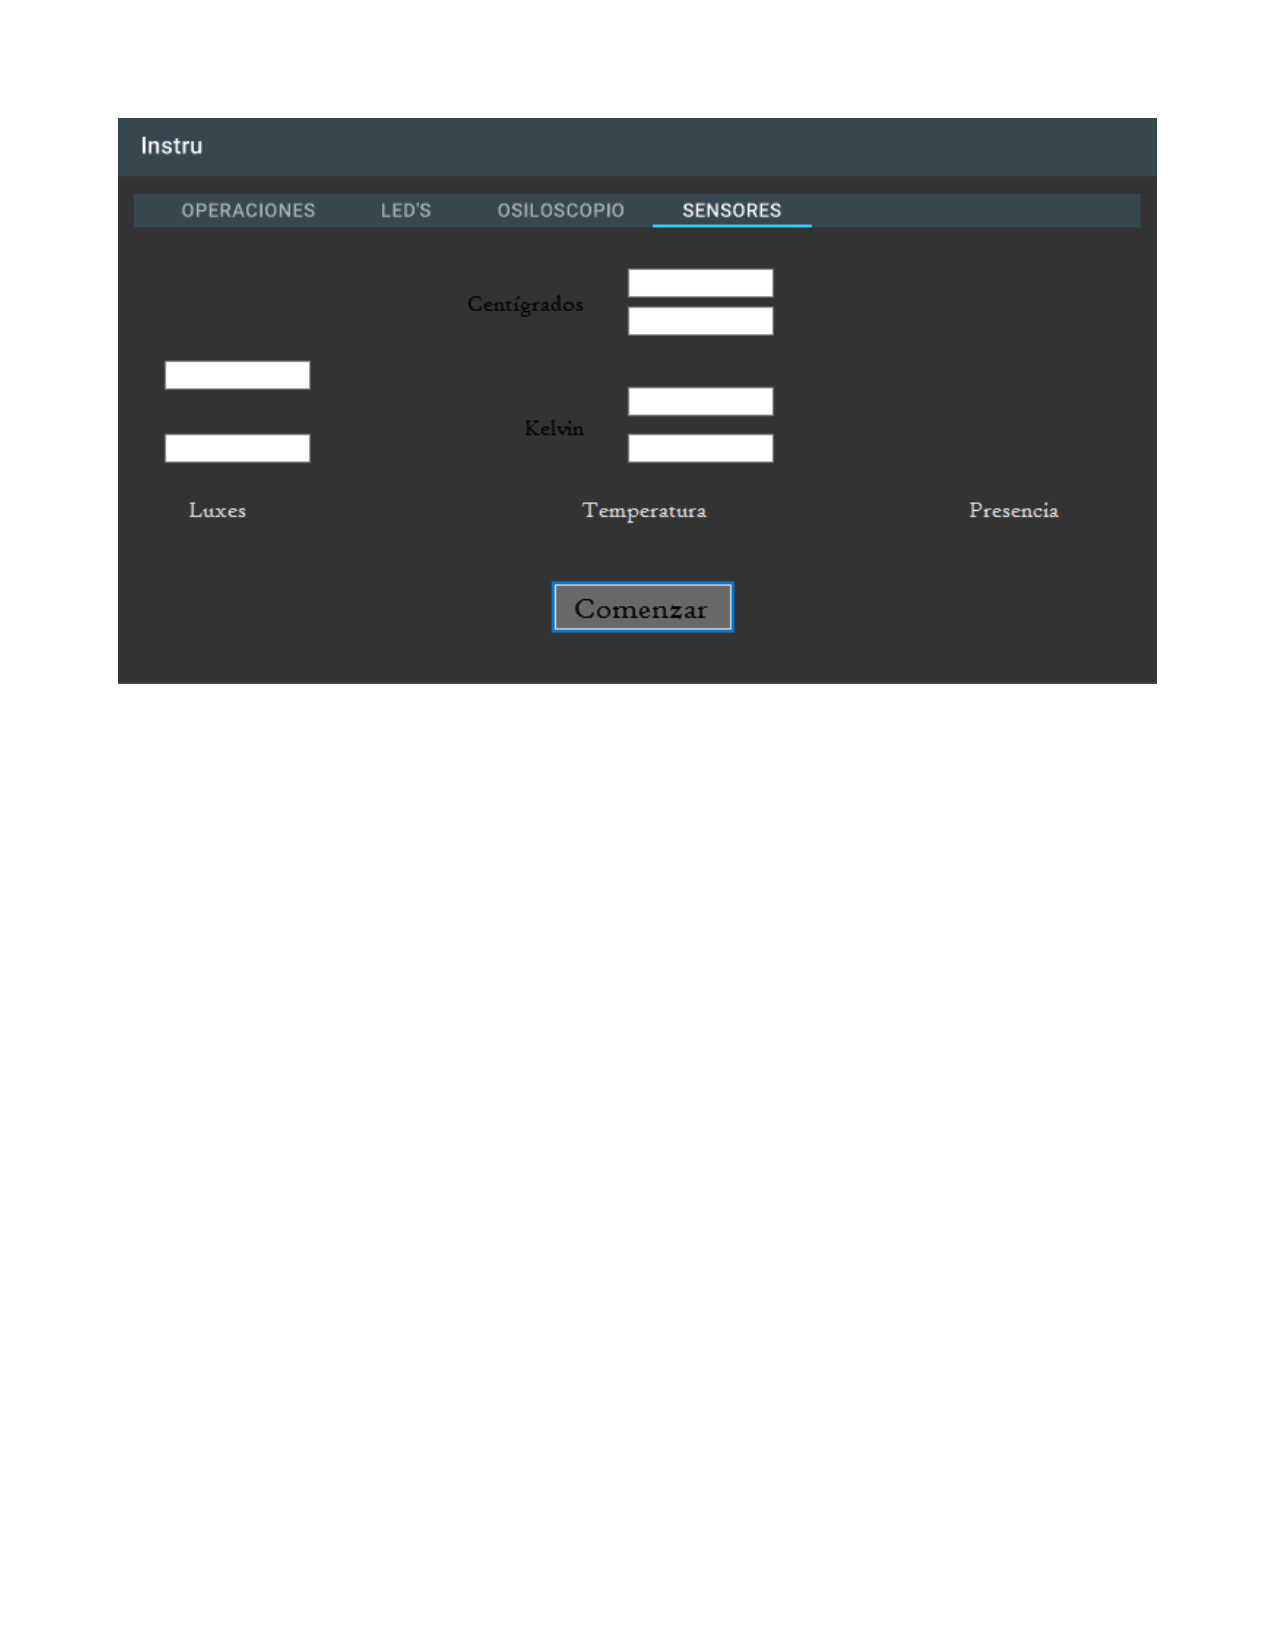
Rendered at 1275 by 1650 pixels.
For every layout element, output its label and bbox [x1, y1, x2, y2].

picture [118, 118, 1157, 684]
